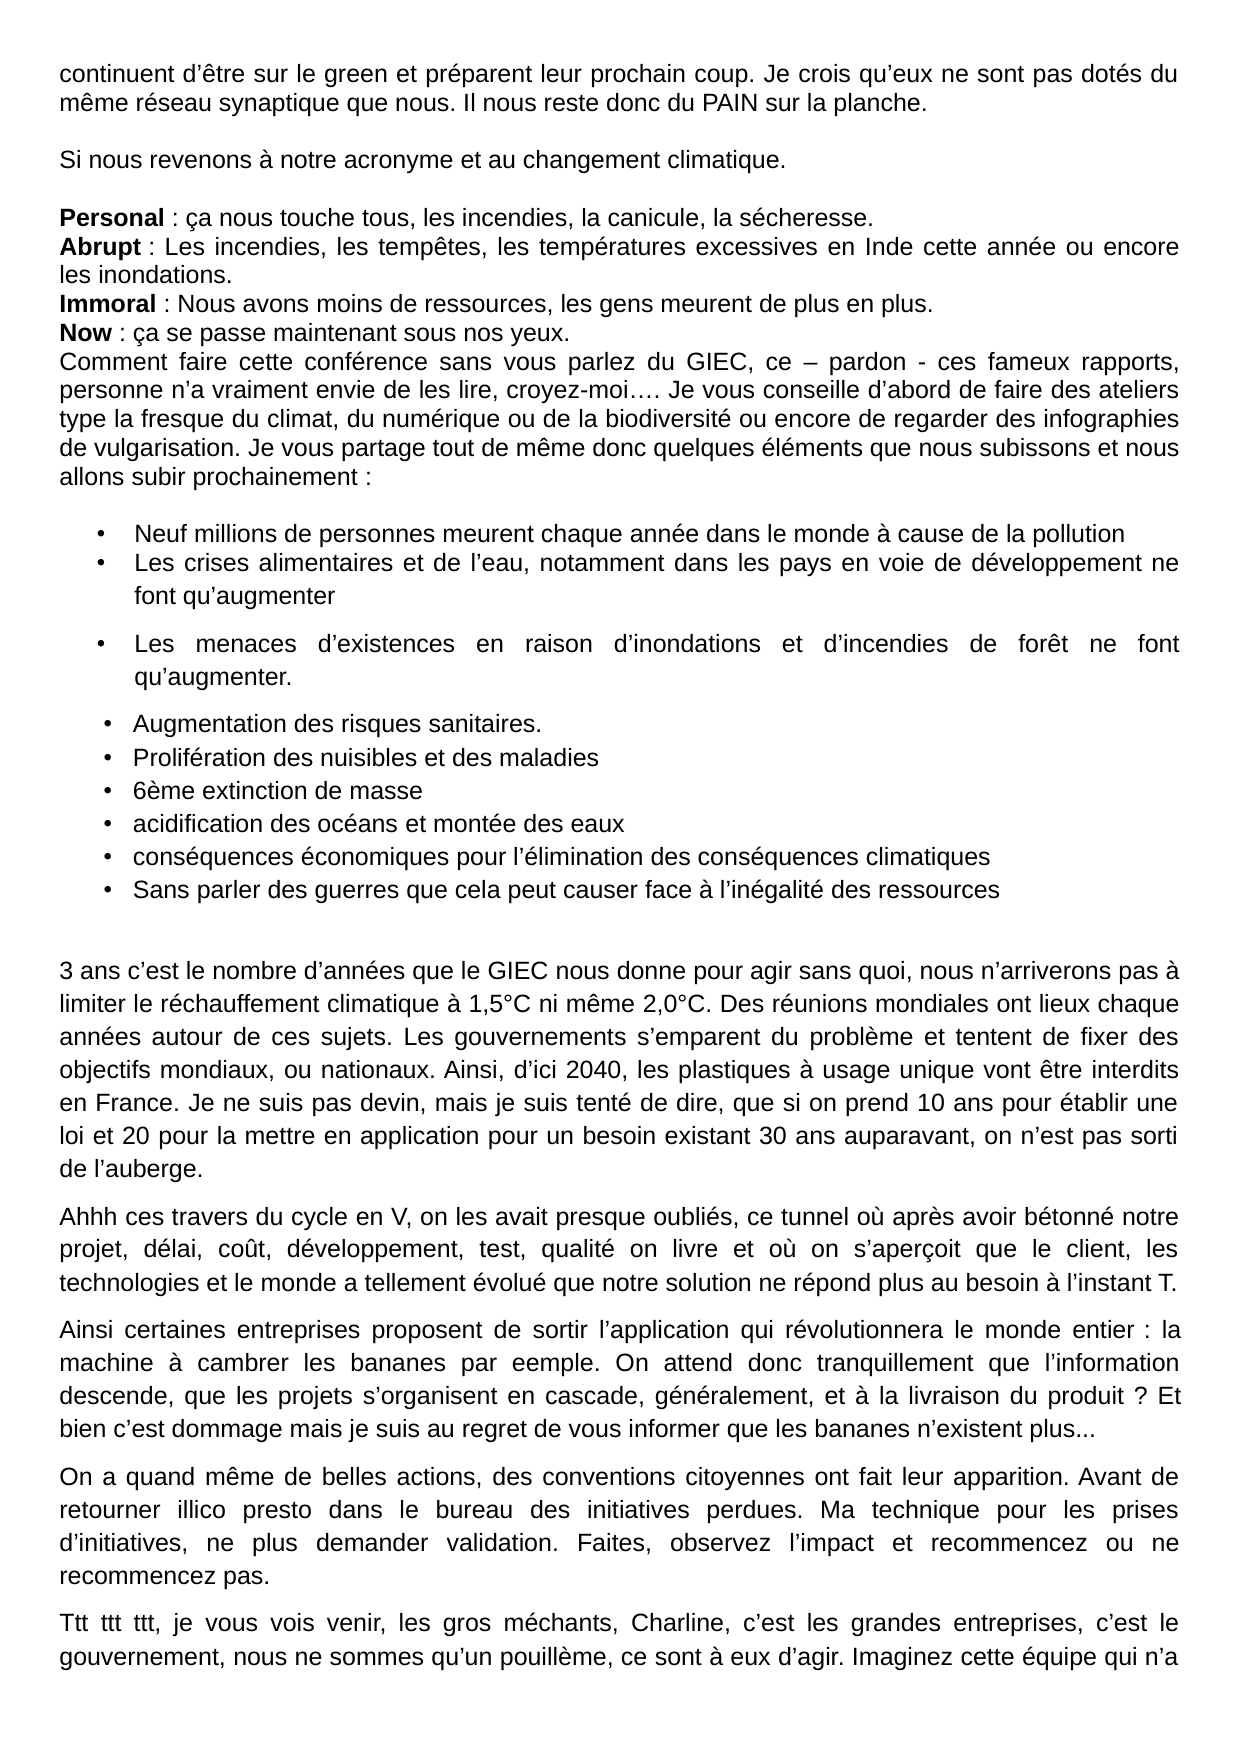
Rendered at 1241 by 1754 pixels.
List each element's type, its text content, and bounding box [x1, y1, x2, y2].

list Sans parler des guerres que cela peut causer face à l’inégalité des ressources [103, 875, 1181, 904]
text Ainsi certaines entreprises proposent de sortir l’application qui révolutionnera le monde entier : la machine à cambrer les bananes par eemple. On attend donc tranquillement que l’information descende, que les projets s’organisent en cascade, généralement, et à la livraison du produit ? Et bien c’est dommage mais je suis au regret de vous informer que les bananes n’existent plus... [59, 1315, 1181, 1443]
list Neuf millions de personnes meurent chaque année dans le monde à cause de la pollution [97, 519, 1181, 548]
text 3 ans c’est le nombre d’années que le GIEC nous donne pour agir sans quoi, nous n’arriverons pas à limiter le réchauffement climatique à 1,5°C ni même 2,0°C. Des réunions mondiales ont lieux chaque années autour de ces sujets. Les gouvernements s’emparent du problème et tentent de fixer des objectifs mondiaux, ou nationaux. Ainsi, d’ici 2040, les plastiques à usage unique vont être interdits en France. Je ne suis pas devin, mais je suis tenté de dire, que si on prend 10 ans pour établir une loi et 20 pour la mettre en application pour un besoin existant 30 ans auparavant, on n’est pas sorti de l’auberge. [59, 956, 1181, 1183]
text Now : ça se passe maintenant sous nos yeux. [59, 318, 1181, 347]
text Immoral : Nous avons moins de ressources, les gens meurent de plus en plus. [59, 289, 1181, 318]
list Les menaces d’existences en raison d’inondations et d’incendies de forêt ne font qu’augmenter. [97, 629, 1181, 691]
text Abrupt : Les incendies, les tempêtes, les températures excessives en Inde cette année ou encore les inondations. [59, 232, 1181, 289]
list Les crises alimentaires et de l’eau, notamment dans les pays en voie de développement ne font qu’augmenter [97, 548, 1181, 610]
text On a quand même de belles actions, des conventions citoyennes ont fait leur apparition. Avant de retourner illico presto dans le bureau des initiatives perdues. Ma technique pour les prises d’initiatives, ne plus demander validation. Faites, observez l’impact et recommencez ou ne recommencez pas. [59, 1462, 1181, 1589]
list conséquences économiques pour l’élimination des conséquences climatiques [103, 842, 1181, 871]
text Ahhh ces travers du cycle en V, on les avait presque oubliés, ce tunnel où après avoir bétonné notre projet, délai, coût, développement, test, qualité on livre et où on s’aperçoit que le client, les technologies et le monde a tellement évolué que notre solution ne répond plus au besoin à l’instant T. [59, 1201, 1181, 1296]
text Personal : ça nous touche tous, les incendies, la canicule, la sécheresse. [59, 203, 1181, 232]
text Ttt ttt ttt, je vous vois venir, les gros méchants, Charline, c’est les grandes entreprises, c’est le gouvernement, nous ne sommes qu’un pouillème, ce sont à eux d’agir. Imaginez cette équipe qui n’a [59, 1608, 1181, 1670]
list Augmentation des risques sanitaires. [103, 709, 1181, 738]
text Si nous revenons à notre acronyme et au changement climatique. [59, 145, 1181, 174]
text continuent d’être sur le green et préparent leur prochain coup. Je crois qu’eux ne sont pas dotés du même réseau synaptique que nous. Il nous reste donc du PAIN sur la planche. [59, 59, 1181, 117]
list 6ème extinction de masse [103, 776, 1181, 804]
list Prolifération des nuisibles et des maladies [103, 742, 1181, 771]
list acidification des océans et montée des eaux [103, 809, 1181, 838]
text Comment faire cette conférence sans vous parlez du GIEC, ce – pardon - ces fameux rapports, personne n’a vraiment envie de les lire, croyez-moi…. Je vous conseille d’abord de faire des ateliers type la fresque du climat, du numérique ou de la biodiversité ou encore de regarder des infographies de vulgarisation. Je vous partage tout de même donc quelques éléments que nous subissons et nous allons subir prochainement : [59, 347, 1181, 490]
